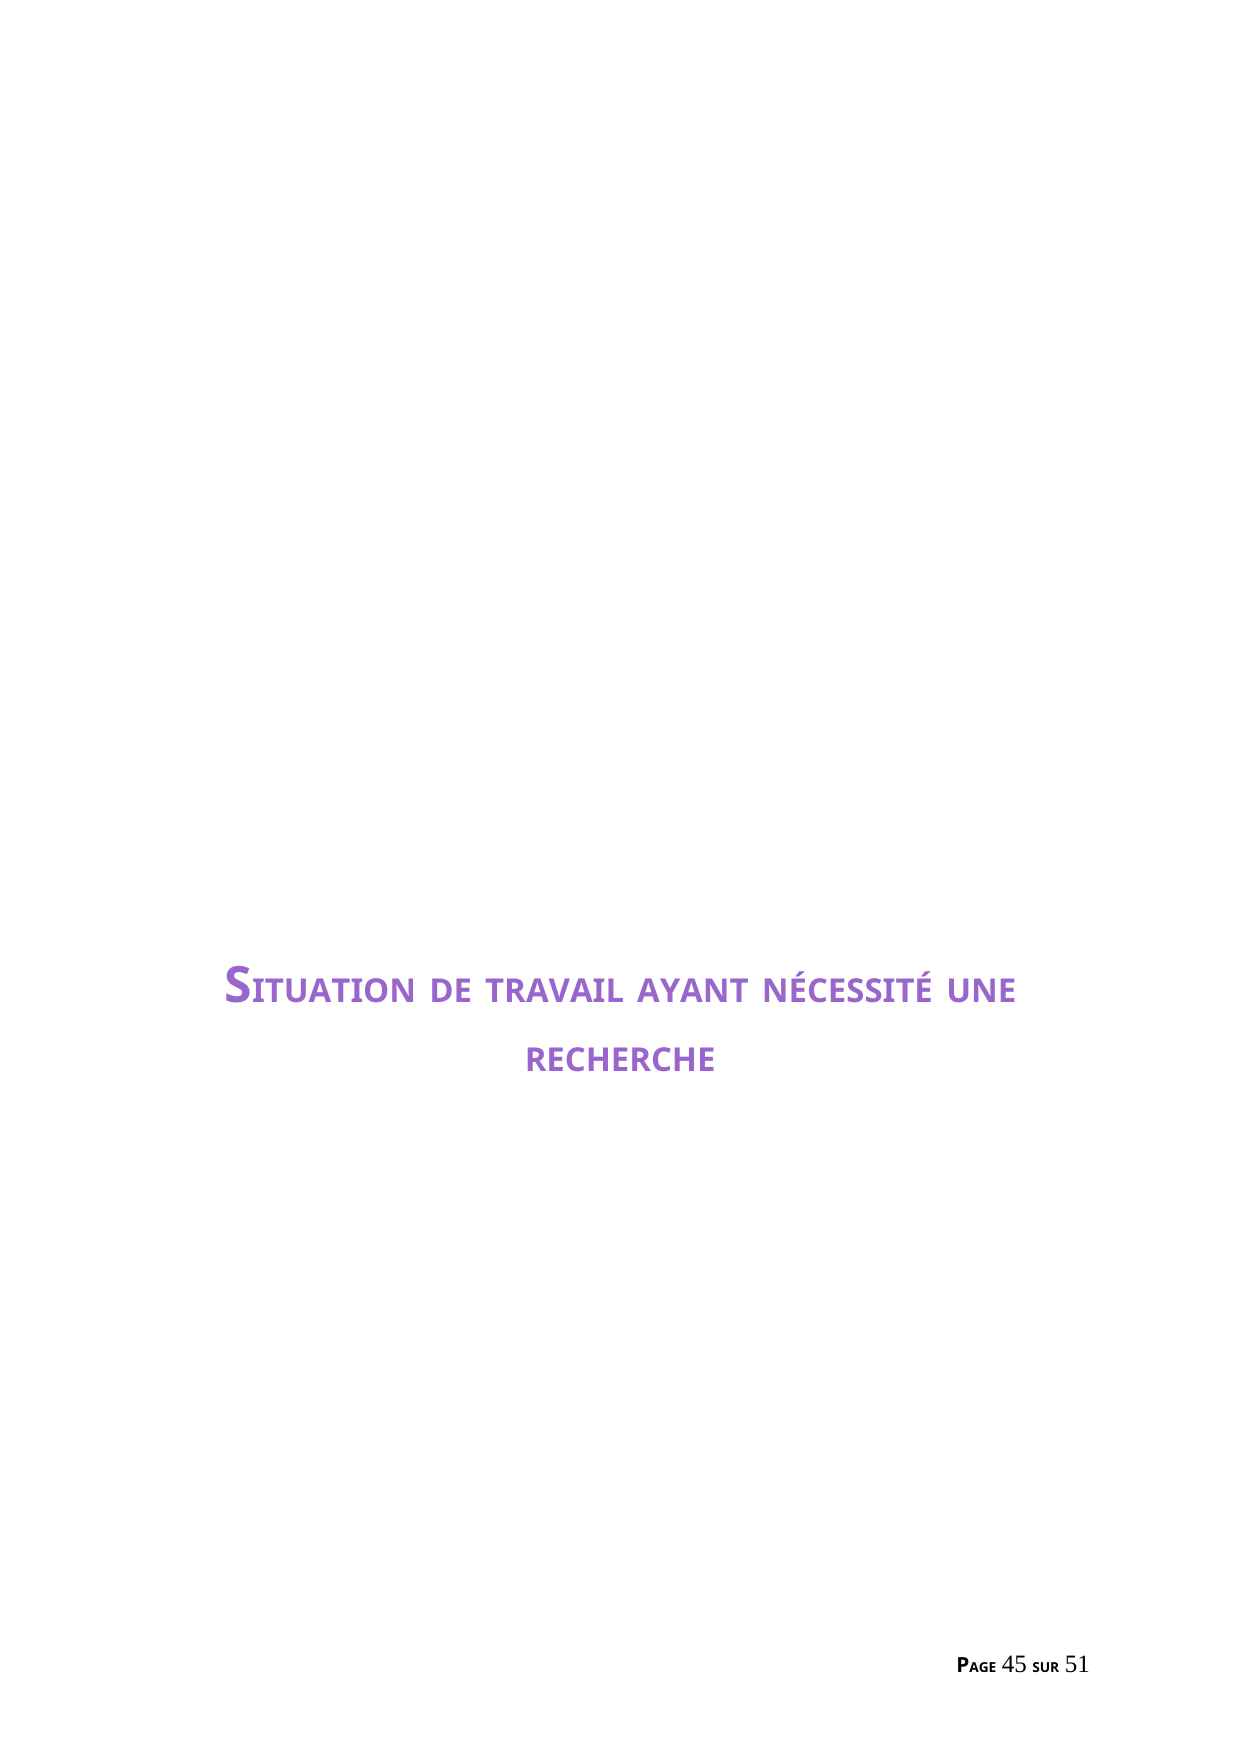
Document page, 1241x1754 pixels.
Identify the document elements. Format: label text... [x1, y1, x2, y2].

subtitle Situation de travail ayant nécessité une recherche [150, 949, 1090, 1086]
